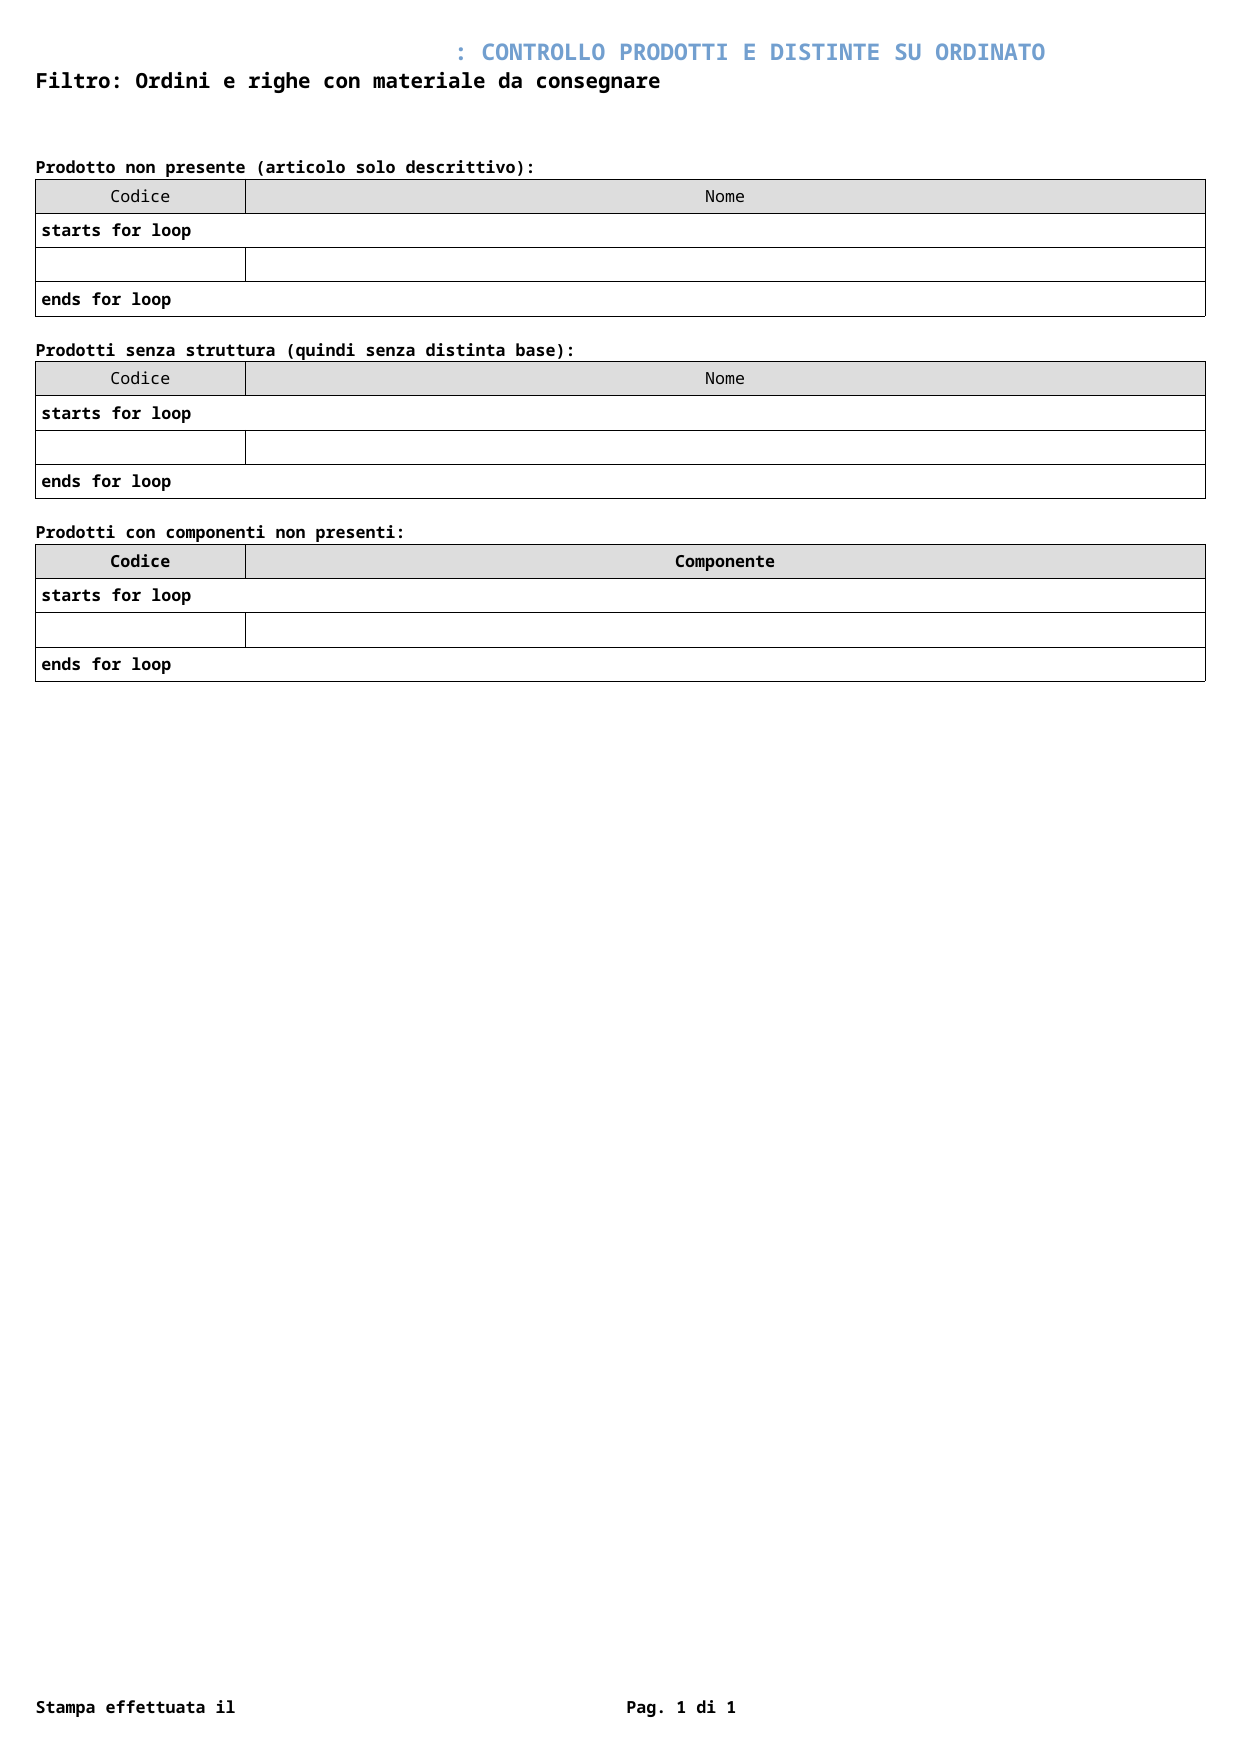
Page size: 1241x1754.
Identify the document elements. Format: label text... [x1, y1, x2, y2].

table_cell ends for loop [36, 282, 1205, 316]
table_header Componente [246, 545, 1205, 578]
text Prodotto non presente (articolo solo descrittivo):<load_objects(data)> [35, 156, 1205, 178]
table_cell <item.default_code> [36, 431, 245, 464]
table_cell <item.name> [246, 248, 1205, 281]
table_header Codice [36, 545, 245, 578]
table_header Nome [246, 180, 1205, 213]
table_cell <item.default_code> [36, 613, 245, 647]
table_cell <item.name> [246, 613, 1205, 647]
text Prodotti con componenti non presenti: [35, 521, 1205, 544]
table_cell starts for loop [36, 214, 1205, 247]
table_cell ends for loop [36, 465, 1205, 498]
table_header Nome [246, 362, 1205, 395]
table_cell starts for loop [36, 579, 1205, 612]
table_cell <item.name> [246, 431, 1205, 464]
table_cell ends for loop [36, 648, 1205, 681]
table_header Codice [36, 362, 245, 395]
table_cell starts for loop [36, 396, 1205, 430]
table_cell [36, 248, 245, 281]
text Prodotti senza struttura (quindi senza distinta base): [35, 338, 1205, 361]
table_header Codice [36, 180, 245, 213]
